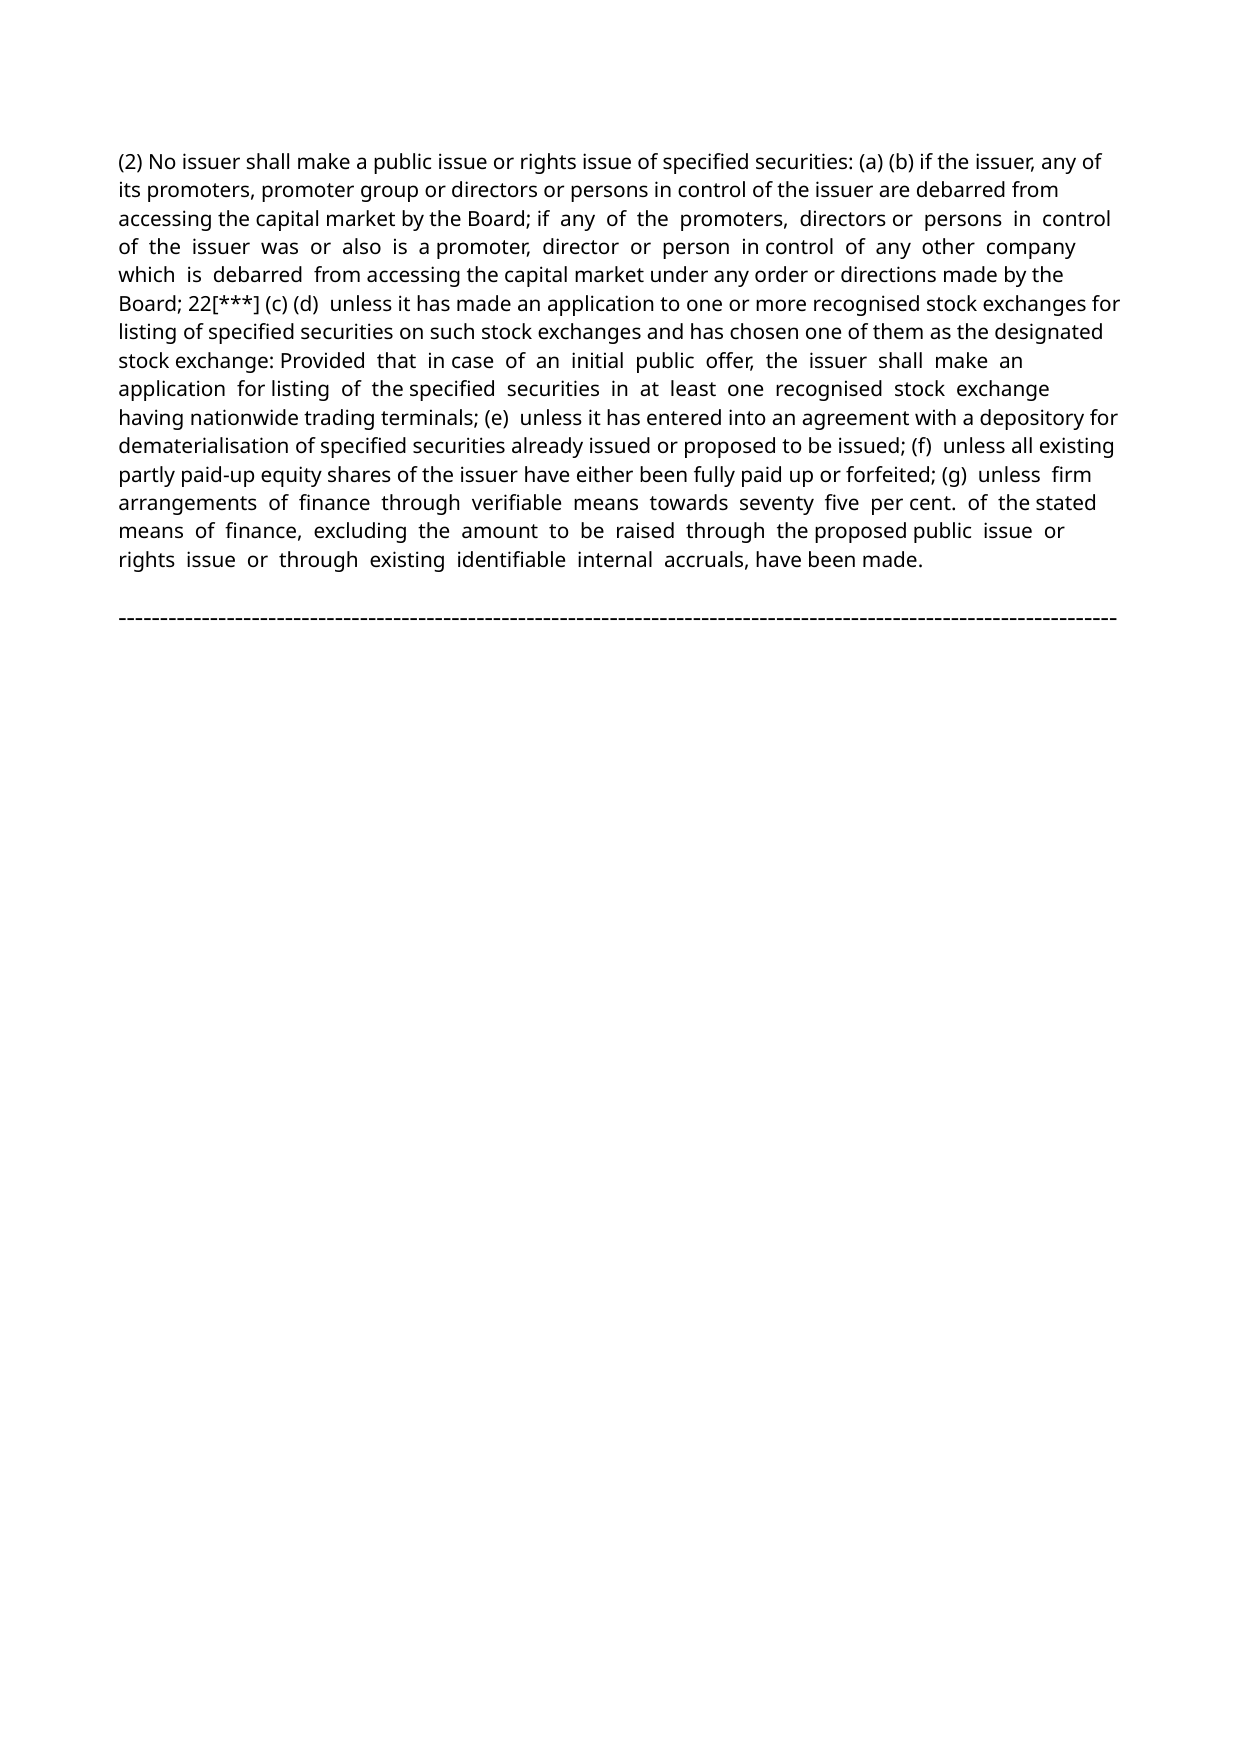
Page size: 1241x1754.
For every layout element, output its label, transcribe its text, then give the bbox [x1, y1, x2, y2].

text (2) No issuer shall make a public issue or rights issue of specified securities: (a) (b) if the issuer, any of its promoters, promoter group or directors or persons in control of the issuer are debarred from accessing the capital market by the Board; if any of the promoters, directors or persons in control of the issuer was or also is a promoter, director or person in control of any other company which is debarred from accessing the capital market under any order or directions made by the Board; 22[***] (c) (d) unless it has made an application to one or more recognised stock exchanges for listing of specified securities on such stock exchanges and has chosen one of them as the designated stock exchange: Provided that in case of an initial public offer, the issuer shall make an application for listing of the specified securities in at least one recognised stock exchange having nationwide trading terminals; (e) unless it has entered into an agreement with a depository for dematerialisation of specified securities already issued or proposed to be issued; (f) unless all existing partly paid-up equity shares of the issuer have either been fully paid up or forfeited; (g) unless firm arrangements of finance through verifiable means towards seventy five per cent. of the stated means of finance, excluding the amount to be raised through the proposed public issue or rights issue or through existing identifiable internal accruals, have been made. [118, 147, 1122, 573]
text ------------------------------------------------------------------------------------------------------------------------ [118, 602, 1122, 631]
